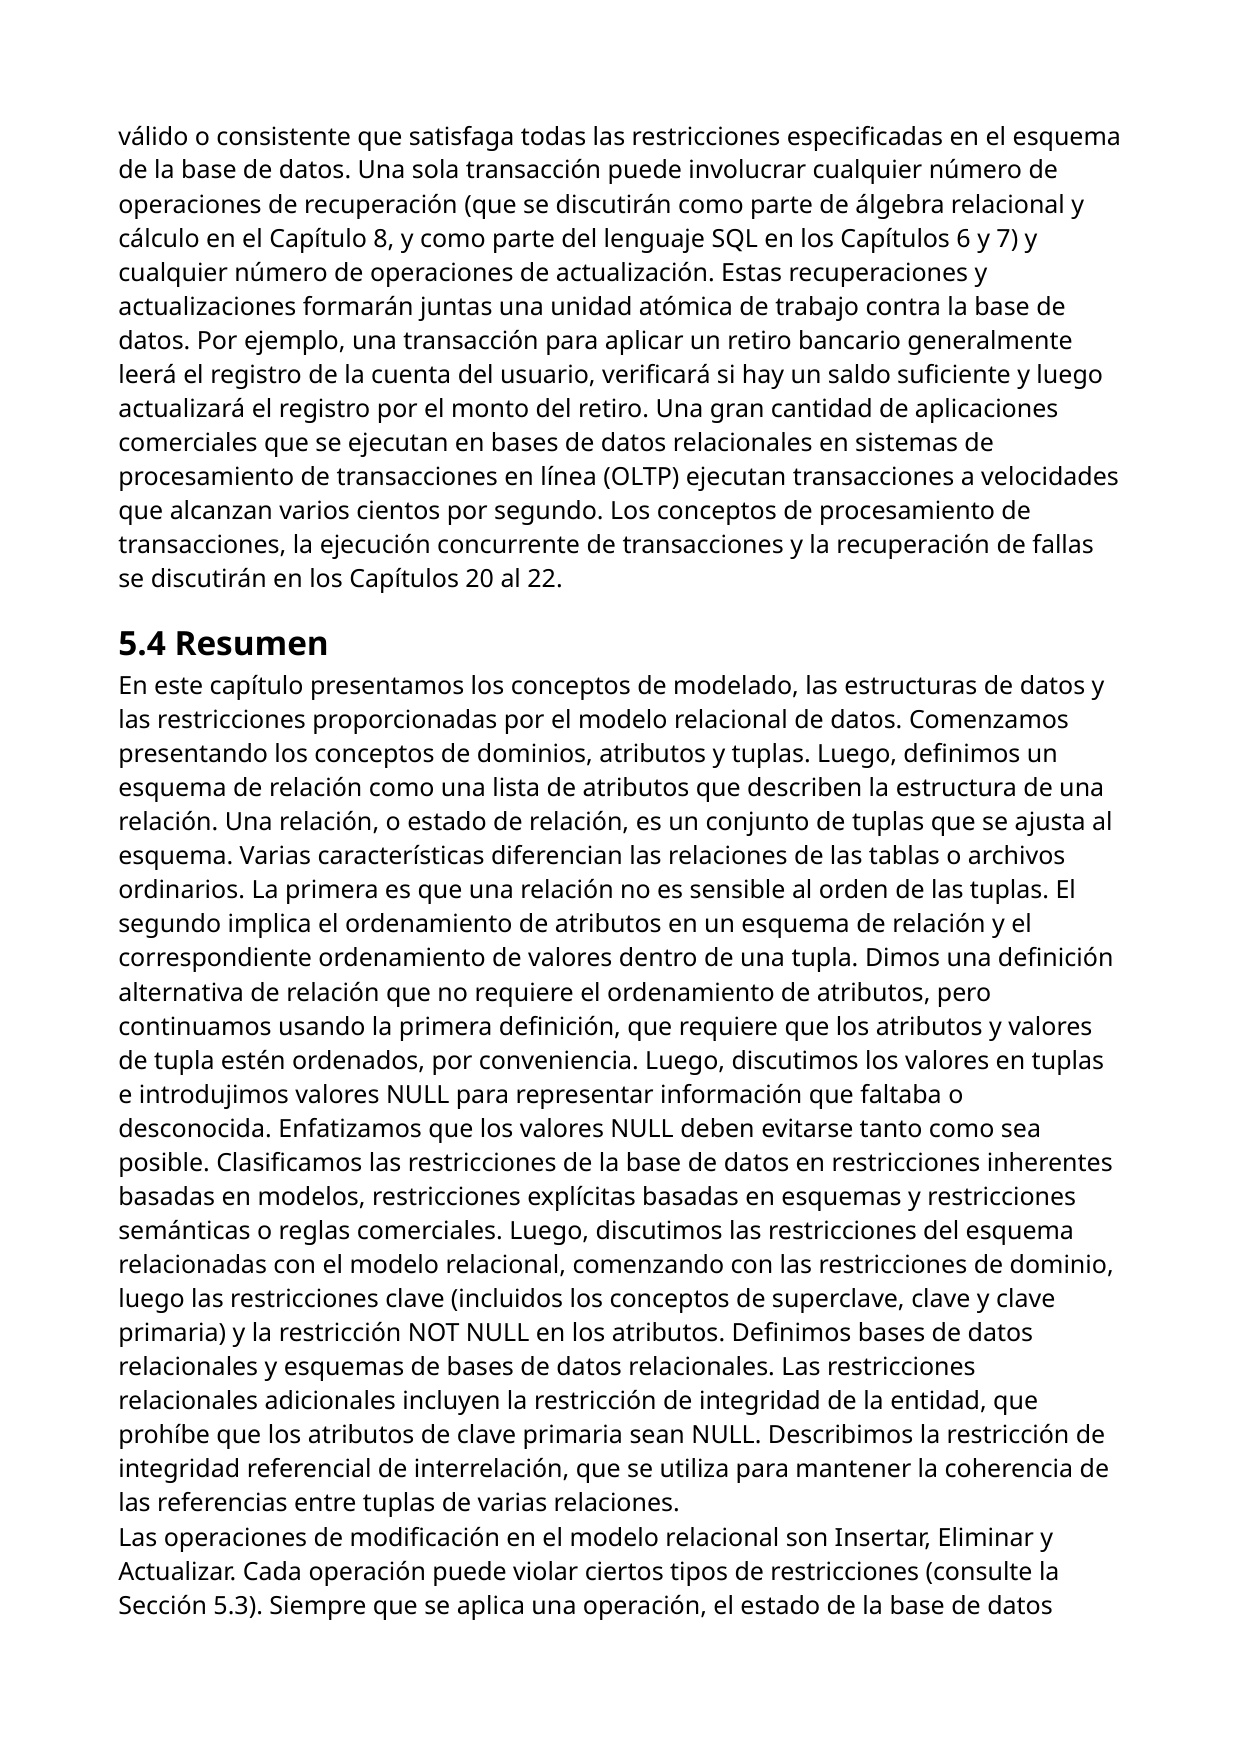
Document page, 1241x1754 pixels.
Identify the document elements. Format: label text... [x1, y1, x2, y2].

text válido o consistente que satisfaga todas las restricciones especificadas en el esquema de la base de datos. Una sola transacción puede involucrar cualquier número de operaciones de recuperación (que se discutirán como parte de álgebra relacional y cálculo en el Capítulo 8, y como parte del lenguaje SQL en los Capítulos 6 y 7) y cualquier número de operaciones de actualización. Estas recuperaciones y actualizaciones formarán juntas una unidad atómica de trabajo contra la base de datos. Por ejemplo, una transacción para aplicar un retiro bancario generalmente leerá el registro de la cuenta del usuario, verificará si hay un saldo suficiente y luego actualizará el registro por el monto del retiro. Una gran cantidad de aplicaciones comerciales que se ejecutan en bases de datos relacionales en sistemas de procesamiento de transacciones en línea (OLTP) ejecutan transacciones a velocidades que alcanzan varios cientos por segundo. Los conceptos de procesamiento de transacciones, la ejecución concurrente de transacciones y la recuperación de fallas se discutirán en los Capítulos 20 al 22. [118, 118, 1122, 595]
subtitle 5.4 Resumen [118, 620, 1122, 665]
text Las operaciones de modificación en el modelo relacional son Insertar, Eliminar y Actualizar. Cada operación puede violar ciertos tipos de restricciones (consulte la Sección 5.3). Siempre que se aplica una operación, el estado de la base de datos [118, 1519, 1122, 1621]
text En este capítulo presentamos los conceptos de modelado, las estructuras de datos y las restricciones proporcionadas por el modelo relacional de datos. Comenzamos presentando los conceptos de dominios, atributos y tuplas. Luego, definimos un esquema de relación como una lista de atributos que describen la estructura de una relación. Una relación, o estado de relación, es un conjunto de tuplas que se ajusta al esquema. Varias características diferencian las relaciones de las tablas o archivos ordinarios. La primera es que una relación no es sensible al orden de las tuplas. El segundo implica el ordenamiento de atributos en un esquema de relación y el correspondiente ordenamiento de valores dentro de una tupla. Dimos una definición alternativa de relación que no requiere el ordenamiento de atributos, pero continuamos usando la primera definición, que requiere que los atributos y valores de tupla estén ordenados, por conveniencia. Luego, discutimos los valores en tuplas e introdujimos valores NULL para representar información que faltaba o desconocida. Enfatizamos que los valores NULL deben evitarse tanto como sea posible. Clasificamos las restricciones de la base de datos en restricciones inherentes basadas en modelos, restricciones explícitas basadas en esquemas y restricciones semánticas o reglas comerciales. Luego, discutimos las restricciones del esquema relacionadas con el modelo relacional, comenzando con las restricciones de dominio, luego las restricciones clave (incluidos los conceptos de superclave, clave y clave primaria) y la restricción NOT NULL en los atributos. Definimos bases de datos relacionales y esquemas de bases de datos relacionales. Las restricciones relacionales adicionales incluyen la restricción de integridad de la entidad, que prohíbe que los atributos de clave primaria sean NULL. Describimos la restricción de integridad referencial de interrelación, que se utiliza para mantener la coherencia de las referencias entre tuplas de varias relaciones. [118, 668, 1122, 1519]
